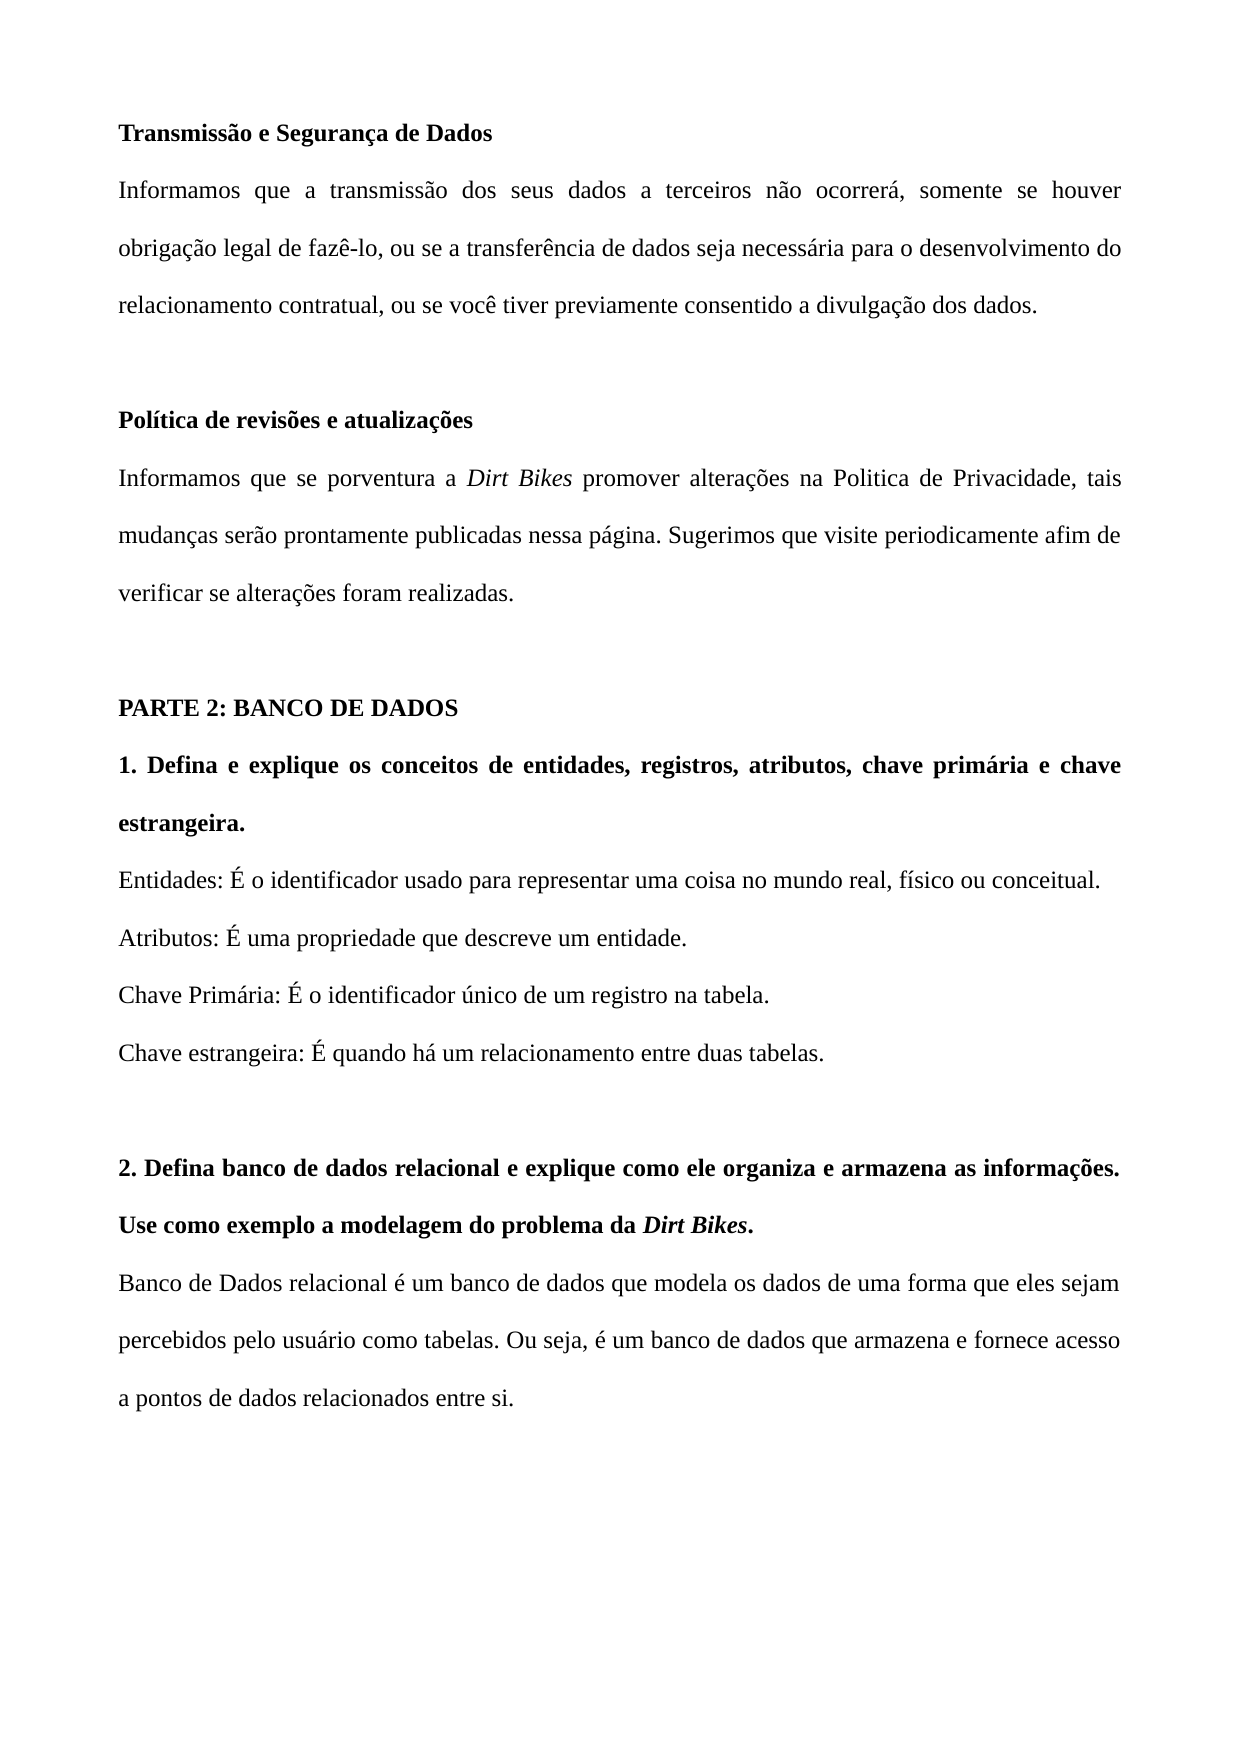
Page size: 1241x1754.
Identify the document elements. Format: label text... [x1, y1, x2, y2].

text Entidades: É o identificador usado para representar uma coisa no mundo real, físico ou conceitual. [118, 866, 1122, 894]
text Banco de Dados relacional é um banco de dados que modela os dados de uma forma que eles sejam percebidos pelo usuário como tabelas. Ou seja, é um banco de dados que armazena e fornece acesso a pontos de dados relacionados entre si. [118, 1268, 1122, 1412]
text Atributos: É uma propriedade que descreve um entidade. [118, 923, 1122, 952]
text Chave estrangeira: É quando há um relacionamento entre duas tabelas. [118, 1038, 1122, 1067]
text Transmissão e Segurança de Dados [118, 118, 1122, 147]
text Chave Primária: É o identificador único de um registro na tabela. [118, 981, 1122, 1009]
text Informamos que a transmissão dos seus dados a terceiros não ocorrerá, somente se houver obrigação legal de fazê-lo, ou se a transferência de dados seja necessária para o desenvolvimento do relacionamento contratual, ou se você tiver previamente consentido a divulgação dos dados. [118, 176, 1122, 319]
text Política de revisões e atualizações [118, 406, 1122, 434]
text 1. Defina e explique os conceitos de entidades, registros, atributos, chave primária e chave estrangeira. [118, 751, 1122, 837]
text Informamos que se porventura a Dirt Bikes promover alterações na Politica de Privacidade, tais mudanças serão prontamente publicadas nessa página. Sugerimos que visite periodicamente afim de verificar se alterações foram realizadas. [118, 463, 1122, 607]
text PARTE 2: BANCO DE DADOS [118, 693, 1122, 722]
text 2. Defina banco de dados relacional e explique como ele organiza e armazena as informações. Use como exemplo a modelagem do problema da Dirt Bikes. [118, 1153, 1122, 1239]
